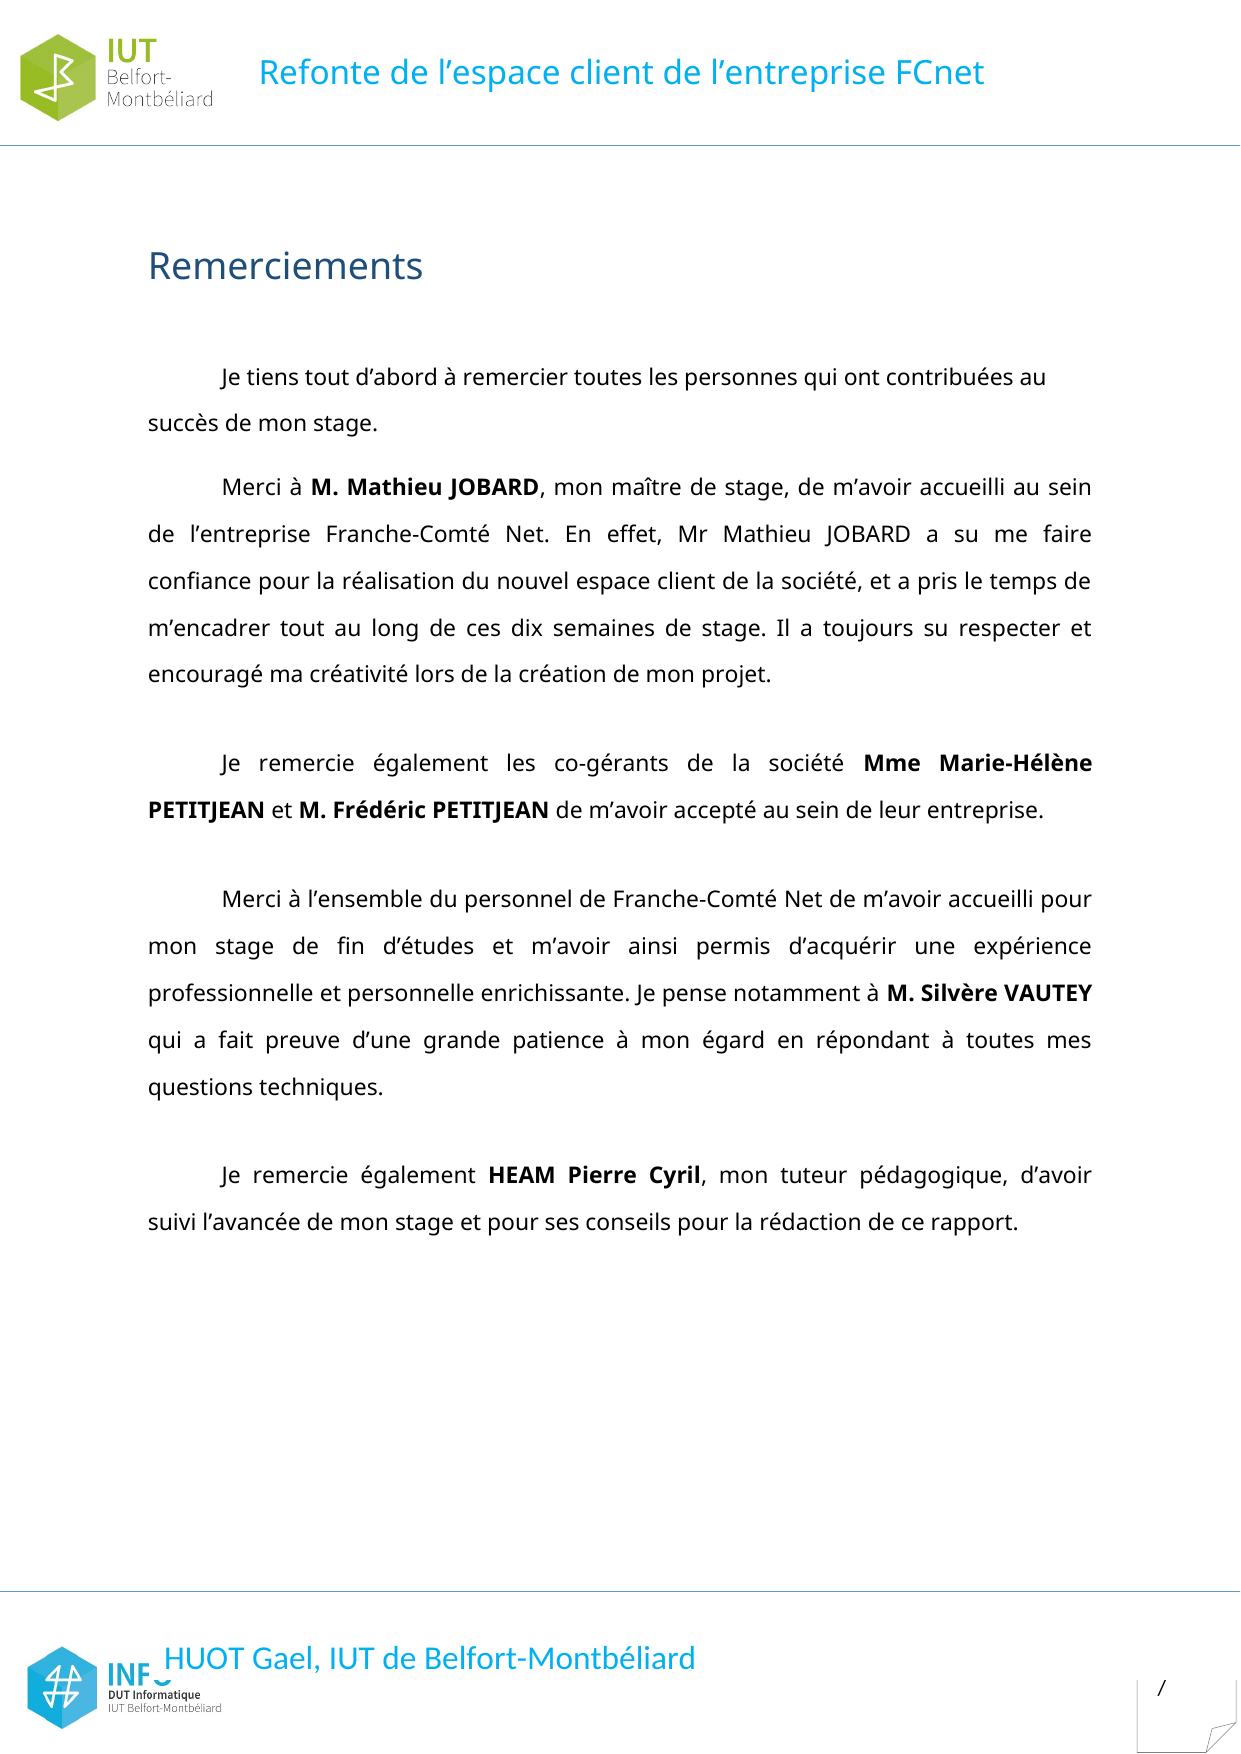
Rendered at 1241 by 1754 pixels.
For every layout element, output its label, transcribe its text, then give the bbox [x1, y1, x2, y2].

text Je remercie également les co-gérants de la société Mme Marie-Hélène PETITJEAN et M. Frédéric PETITJEAN de m’avoir accepté au sein de leur entreprise. [148, 747, 1093, 825]
text Je tiens tout d’abord à remercier toutes les personnes qui ont contribuées au succès de mon stage. [148, 360, 1093, 438]
subtitle Remerciements [148, 239, 1093, 290]
text Merci à M. Mathieu JOBARD, mon maître de stage, de m’avoir accueilli au sein de l’entreprise Franche-Comté Net. En effet, Mr Mathieu JOBARD a su me faire confiance pour la réalisation du nouvel espace client de la société, et a pris le temps de m’encadrer tout au long de ces dix semaines de stage. Il a toujours su respecter et encouragé ma créativité lors de la création de mon projet. [148, 471, 1093, 689]
text Je remercie également HEAM Pierre Cyril, mon tuteur pédagogique, d’avoir suivi l’avancée de mon stage et pour ses conseils pour la rédaction de ce rapport. [148, 1159, 1093, 1237]
text Merci à l’ensemble du personnel de Franche-Comté Net de m’avoir accueilli pour mon stage de fin d’études et m’avoir ainsi permis d’acquérir une expérience professionnelle et personnelle enrichissante. Je pense notamment à M. Silvère VAUTEY qui a fait preuve d’une grande patience à mon égard en répondant à toutes mes questions techniques. [148, 883, 1093, 1102]
